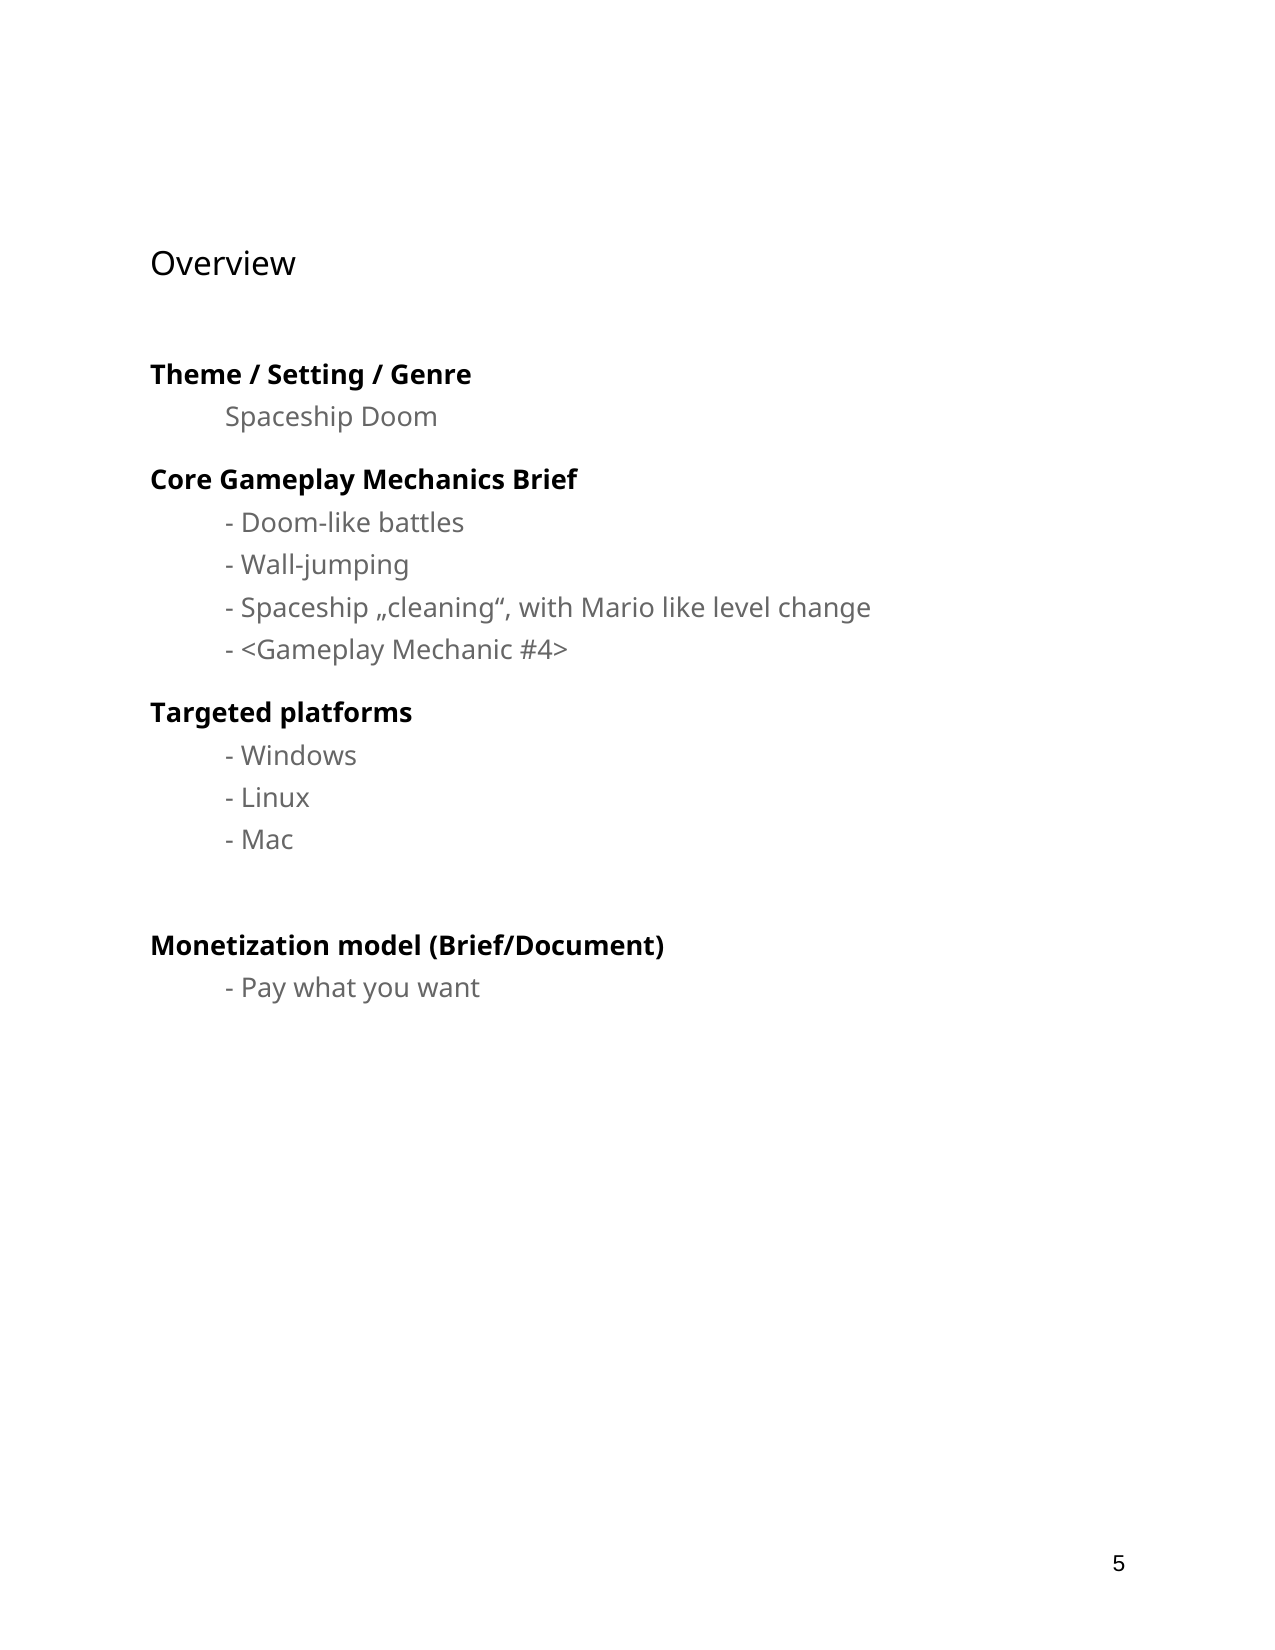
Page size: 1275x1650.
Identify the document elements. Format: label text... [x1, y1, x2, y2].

text - Spaceship „cleaning“, with Mario like level change [150, 588, 1125, 625]
text - Pay what you want [225, 969, 1125, 1006]
subtitle Core Gameplay Mechanics Brief [150, 461, 1125, 498]
subtitle Overview [150, 240, 1125, 285]
text - Wall-jumping [150, 546, 1125, 582]
text - Windows [150, 736, 1125, 773]
text - Linux [150, 778, 1125, 815]
subtitle Theme / Setting / Genre [150, 355, 1125, 392]
text - Mac [150, 821, 1125, 858]
subtitle Targeted platforms [150, 694, 1125, 731]
text - Doom-like battles [150, 503, 1125, 540]
text - <Gameplay Mechanic #4> [150, 630, 1125, 667]
text Spaceship Doom [150, 398, 1125, 434]
subtitle Monetization model (Brief/Document) [150, 926, 1125, 963]
